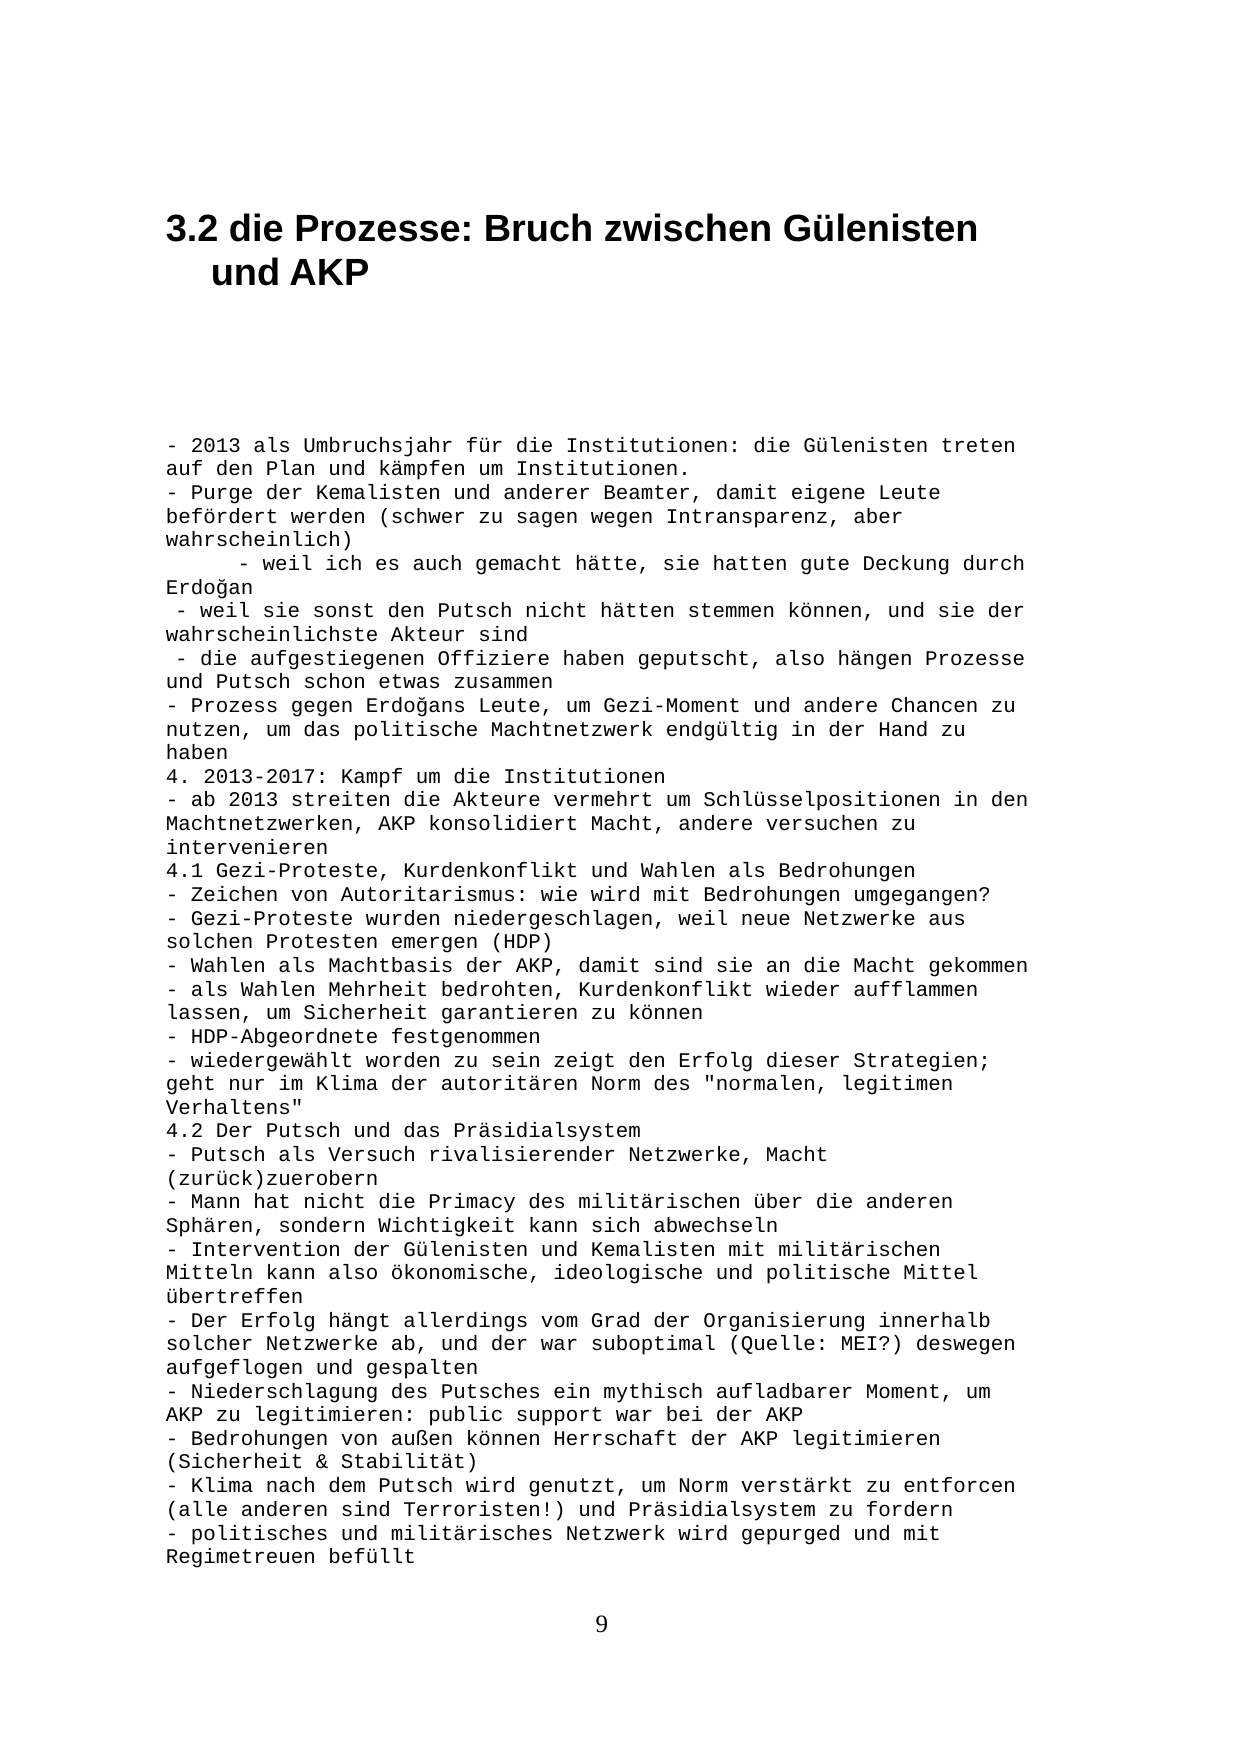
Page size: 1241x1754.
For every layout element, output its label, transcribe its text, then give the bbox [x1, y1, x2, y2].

text - ab 2013 streiten die Akteure vermehrt um Schlüsselpositionen in den Machtnetzwerken, AKP konsolidiert Macht, andere versuchen zu intervenieren [166, 789, 1037, 860]
text - weil sie sonst den Putsch nicht hätten stemmen können, und sie der wahrscheinlichste Akteur sind [166, 600, 1037, 648]
text - wiedergewählt worden zu sein zeigt den Erfolg dieser Strategien; geht nur im Klima der autoritären Norm des "normalen, legitimen Verhaltens" [166, 1049, 1037, 1121]
text - Putsch als Versuch rivalisierender Netzwerke, Macht (zurück)zuerobern [166, 1144, 1037, 1191]
subtitle 3.2 die Prozesse: Bruch zwischen Gülenisten und AKP [166, 206, 1037, 293]
text - 2013 als Umbruchsjahr für die Institutionen: die Gülenisten treten auf den Plan und kämpfen um Institutionen. [166, 435, 1037, 482]
text - Mann hat nicht die Primacy des militärischen über die anderen Sphären, sondern Wichtigkeit kann sich abwechseln [166, 1191, 1037, 1239]
text - politisches und militärisches Netzwerk wird gepurged und mit Regimetreuen befüllt [166, 1522, 1037, 1570]
text - Wahlen als Machtbasis der AKP, damit sind sie an die Macht gekommen [166, 955, 1037, 979]
text - weil ich es auch gemacht hätte, sie hatten gute Deckung durch Erdoğan [166, 553, 1037, 600]
text - als Wahlen Mehrheit bedrohten, Kurdenkonflikt wieder aufflammen lassen, um Sicherheit garantieren zu können [166, 979, 1037, 1026]
text 4. 2013-2017: Kampf um die Institutionen [166, 766, 1037, 789]
text - Klima nach dem Putsch wird genutzt, um Norm verstärkt zu entforcen (alle anderen sind Terroristen!) und Präsidialsystem zu fordern [166, 1475, 1037, 1522]
text - Prozess gegen Erdoğans Leute, um Gezi-Moment und andere Chancen zu nutzen, um das politische Machtnetzwerk endgültig in der Hand zu haben [166, 695, 1037, 766]
text - die aufgestiegenen Offiziere haben geputscht, also hängen Prozesse und Putsch schon etwas zusammen [166, 648, 1037, 695]
text - Der Erfolg hängt allerdings vom Grad der Organisierung innerhalb solcher Netzwerke ab, und der war suboptimal (Quelle: MEI?) deswegen aufgeflogen und gespalten [166, 1310, 1037, 1381]
text 4.2 Der Putsch und das Präsidialsystem [166, 1121, 1037, 1144]
text - Niederschlagung des Putsches ein mythisch aufladbarer Moment, um AKP zu legitimieren: public support war bei der AKP [166, 1381, 1037, 1428]
text - Gezi-Proteste wurden niedergeschlagen, weil neue Netzwerke aus solchen Protesten emergen (HDP) [166, 908, 1037, 955]
text - Zeichen von Autoritarismus: wie wird mit Bedrohungen umgegangen? [166, 884, 1037, 908]
text - Bedrohungen von außen können Herrschaft der AKP legitimieren (Sicherheit & Stabilität) [166, 1428, 1037, 1475]
text - Intervention der Gülenisten und Kemalisten mit militärischen Mitteln kann also ökonomische, ideologische und politische Mittel übertreffen [166, 1239, 1037, 1310]
text - Purge der Kemalisten und anderer Beamter, damit eigene Leute befördert werden (schwer zu sagen wegen Intransparenz, aber wahrscheinlich) [166, 482, 1037, 553]
text - HDP-Abgeordnete festgenommen [166, 1026, 1037, 1049]
text 4.1 Gezi-Proteste, Kurdenkonflikt und Wahlen als Bedrohungen [166, 860, 1037, 884]
